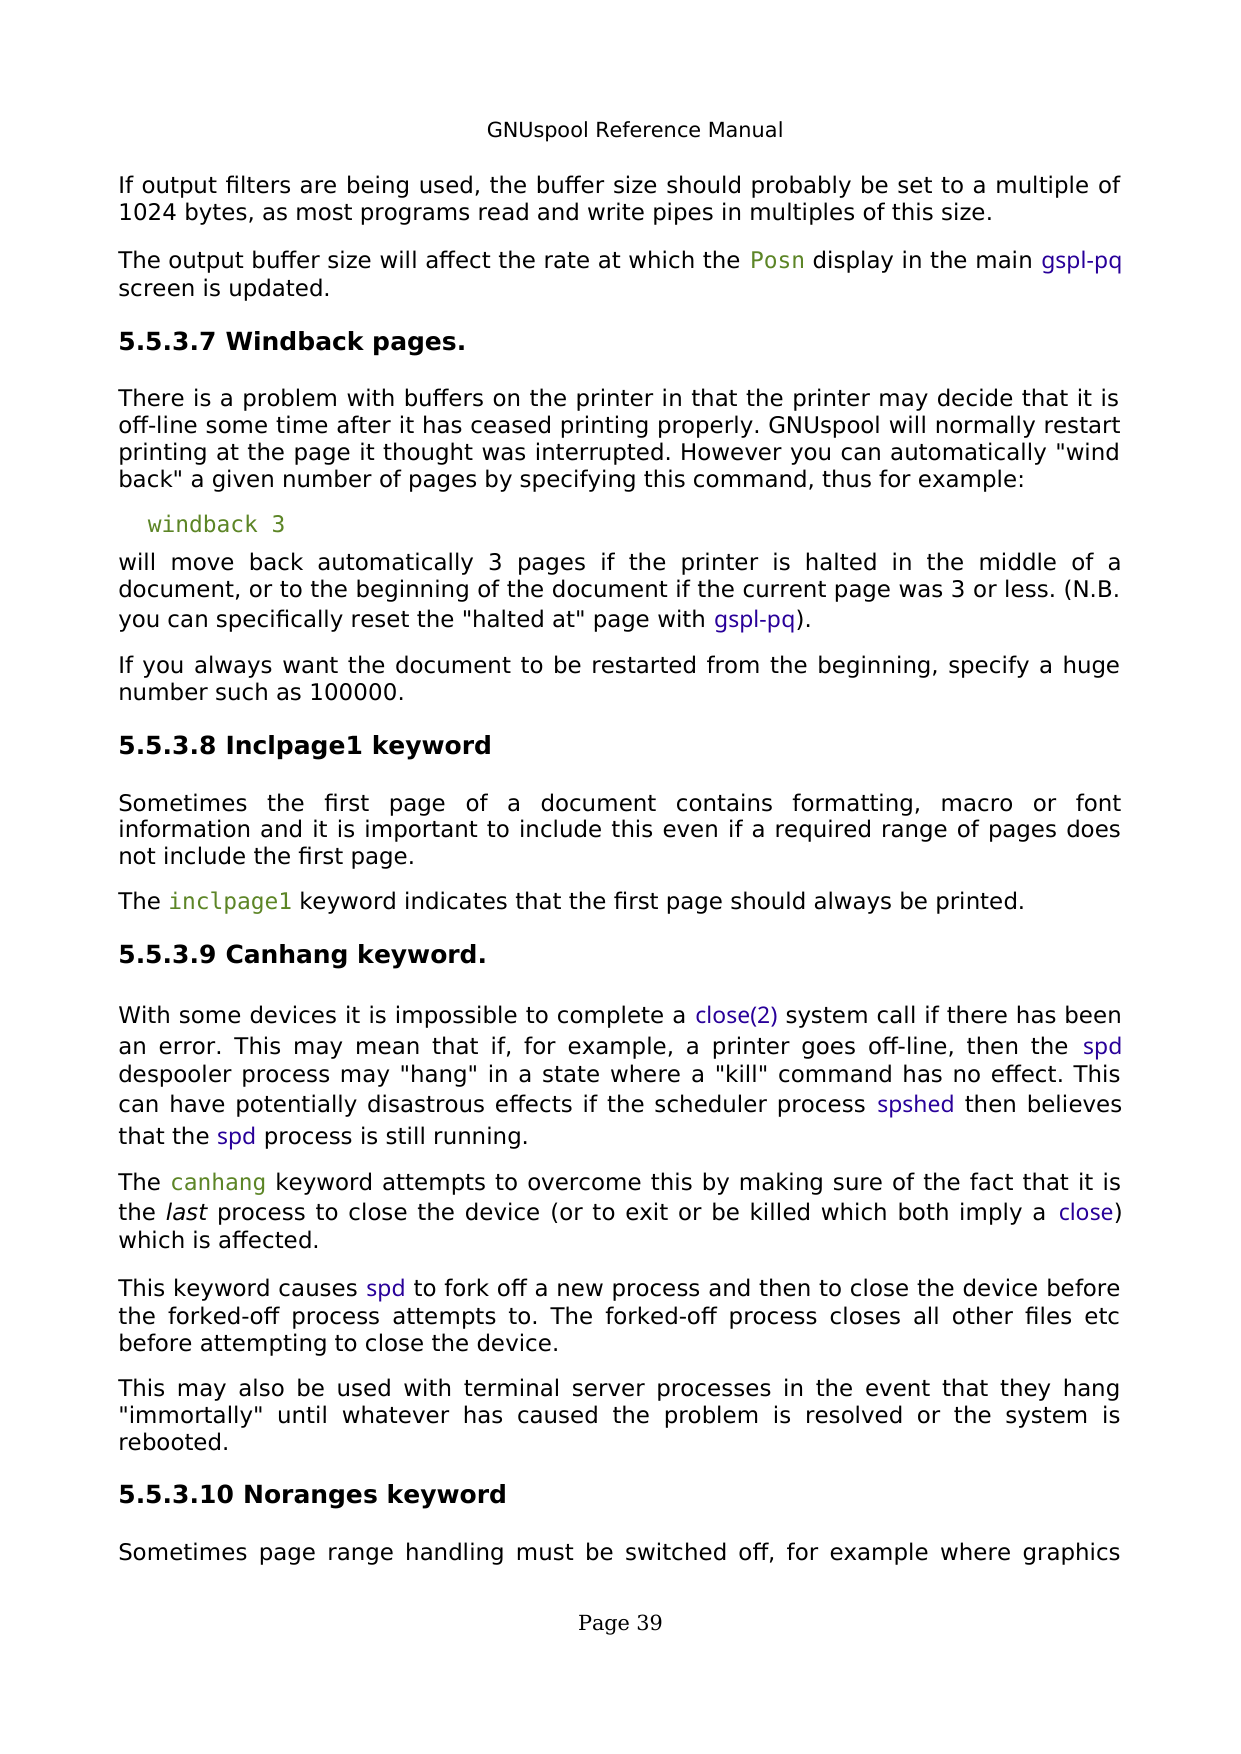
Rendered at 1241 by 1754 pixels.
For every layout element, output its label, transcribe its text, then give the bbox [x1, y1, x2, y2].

text This keyword causes spd to fork off a new process and then to close the device before the forked-off process attempts to. The forked-off process closes all other files etc before attempting to close the device. [118, 1272, 1122, 1357]
text The canhang keyword attempts to overcome this by making sure of the fact that it is the last process to close the device (or to exit or be killed which both imply a close) which is affected. [118, 1169, 1122, 1254]
text There is a problem with buffers on the printer in that the printer may decide that it is off-line some time after it has ceased printing properly. GNUspool will normally restart printing at the page it thought was interrupted. However you can automatically "wind back" a given number of pages by specifying this command, thus for example: [118, 386, 1122, 493]
subtitle Inclpage1 keyword [118, 731, 1122, 760]
text This may also be used with terminal server processes in the event that they hang "immortally" until whatever has caused the problem is resolved or the system is rebooted. [118, 1375, 1122, 1456]
subtitle Canhang keyword. [118, 940, 1122, 969]
text With some devices it is impossible to complete a close(2) system call if there has been an error. This may mean that if, for example, a printer goes off-line, then the spd despooler process may "hang" in a state where a "kill" command has no effect. This can have potentially disastrous effects if the scheduler process spshed then believes that the spd process is still running. [118, 999, 1122, 1151]
text will move back automatically 3 pages if the printer is halted in the middle of a document, or to the beginning of the document if the current page was 3 or less. (N.B. you can specifically reset the "halted at" page with gspl-pq). [118, 549, 1122, 634]
subtitle Noranges keyword [118, 1481, 1122, 1510]
text If output filters are being used, the buffer size should probably be set to a multiple of 1024 bytes, as most programs read and write pipes in multiples of this size. [118, 172, 1122, 225]
text Sometimes page range handling must be switched off, for example where graphics [118, 1539, 1122, 1566]
text The inclpage1 keyword indicates that the first page should always be printed. [118, 888, 1122, 915]
text Sometimes the first page of a document contains formatting, macro or font information and it is important to include this even if a required range of pages does not include the first page. [118, 790, 1122, 870]
text windback 3 [148, 511, 1122, 538]
text If you always want the document to be restarted from the beginning, specify a huge number such as 100000. [118, 653, 1122, 706]
text The output buffer size will affect the rate at which the Posn display in the main gspl-pq screen is updated. [118, 244, 1122, 302]
subtitle Windback pages. [118, 327, 1122, 356]
